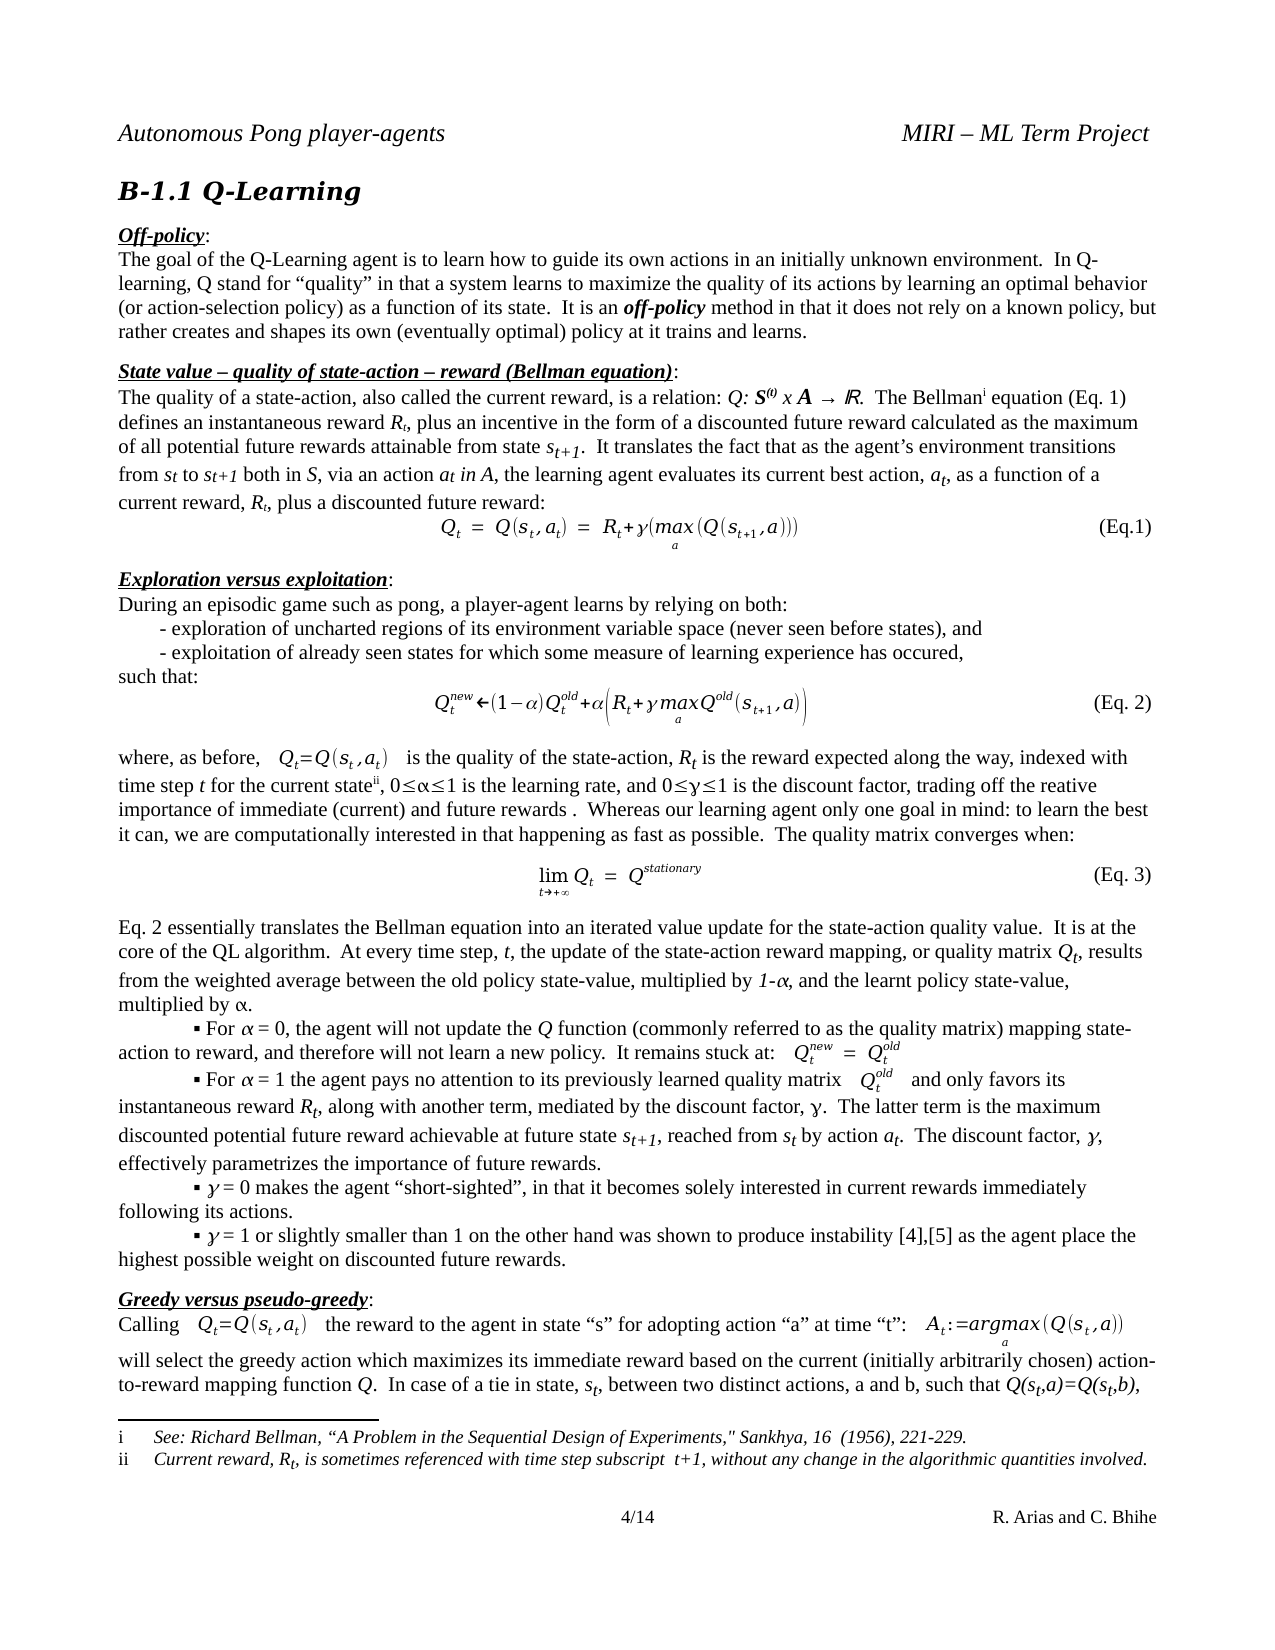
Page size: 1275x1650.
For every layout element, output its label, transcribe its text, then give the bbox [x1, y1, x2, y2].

text Off-policy: The goal of the Q-Learning agent is to learn how to guide its own actions in an initially unknown environment. In Q-learning, Q stand for “quality” in that a system learns to maximize the quality of its actions by learning an optimal behavior (or action-selection policy) as a function of its state. It is an off-policy method in that it does not rely on a known policy, but rather creates and shapes its own (eventually optimal) policy at it trains and learns. [118, 223, 1157, 343]
text where, as before,is the quality of the state-action, Rt is the reward expected along the way, indexed with time step t for the current state, 0≤≤1 is the learning rate, and 0≤≤1 is the discount factor, trading off the reative importance of immediate (current) and future rewards . Whereas our learning agent only one goal in mind: to learn the best it can, we are computationally interested in that happening as fast as possible. The quality matrix converges when: [118, 745, 1157, 846]
subtitle B-1.1 Q-Learning [118, 177, 1157, 206]
text (Eq. 3) [118, 862, 1157, 899]
text Greedy versus pseudo-greedy: Callingthe reward to the agent in state “s” for adopting action “a” at time “t”:will select the greedy action which maximizes its immediate reward based on the current (initially arbitrarily chosen) action-to-reward mapping function Q. In case of a tie in state, st, between two distinct actions, a and b, such that Q(st,a)=Q(st,b), we may break the tie in some pre-ordained way, for instance randomly. To favor convergence our algorithmic system may also evolve from a greedy action model to an ε-greedy policy mechanism by introducing uniformly random action selection in ε % of cases. [118, 1287, 1157, 1401]
text See: Richard Bellman, “A Problem in the Sequential Design of Experiments," Sankhya, 16 (1956), 221-229. [118, 1426, 1157, 1448]
text Eq. 2 essentially translates the Bellman equation into an iterated value update for the state-action quality value. It is at the core of the QL algorithm. At every time step, t, the update of the state-action reward mapping, or quality matrix Qt, results from the weighted average between the old policy state-value, multiplied by 1-, and the learnt policy state-value, multiplied by . ▪ For  = 0, the agent will not update the Q function (commonly referred to as the quality matrix) mapping state-action to reward, and therefore will not learn a new policy. It remains stuck at: ▪ For  = 1 the agent pays no attention to its previously learned quality matrixand only favors its instantaneous reward Rt, along with another term, mediated by the discount factor, . The latter term is the maximum discounted potential future reward achievable at future state st+1, reached from st by action at. The discount factor, , effectively parametrizes the importance of future rewards. ▪  = 0 makes the agent “short-sighted”, in that it becomes solely interested in current rewards immediately following its actions. ▪  = 1 or slightly smaller than 1 on the other hand was shown to produce instability [4],[5] as the agent place the highest possible weight on discounted future rewards. [118, 915, 1157, 1271]
text State value – quality of state-action – reward (Bellman equation): The quality of a state-action, also called the current reward, is a relation: Q: S(t) x A → ℝ. The Bellman equation (Eq. 1) defines an instantaneous reward Rt, plus an incentive in the form of a discounted future reward calculated as the maximum of all potential future rewards attainable from state st+1. It translates the fact that as the agent’s environment transitions from st to st+1 both in S, via an action at in A, the learning agent evaluates its current best action, at, as a function of a current reward, Rt, plus a discounted future reward: (Eq.1) [118, 359, 1157, 551]
text Exploration versus exploitation: During an episodic game such as pong, a player-agent learns by relying on both: - exploration of uncharted regions of its environment variable space (never seen before states), and - exploitation of already seen states for which some measure of learning experience has occured, such that: (Eq. 2) [118, 567, 1157, 729]
text Current reward, Rt, is sometimes referenced with time step subscript t+1, without any change in the algorithmic quantities involved. [118, 1448, 1157, 1473]
